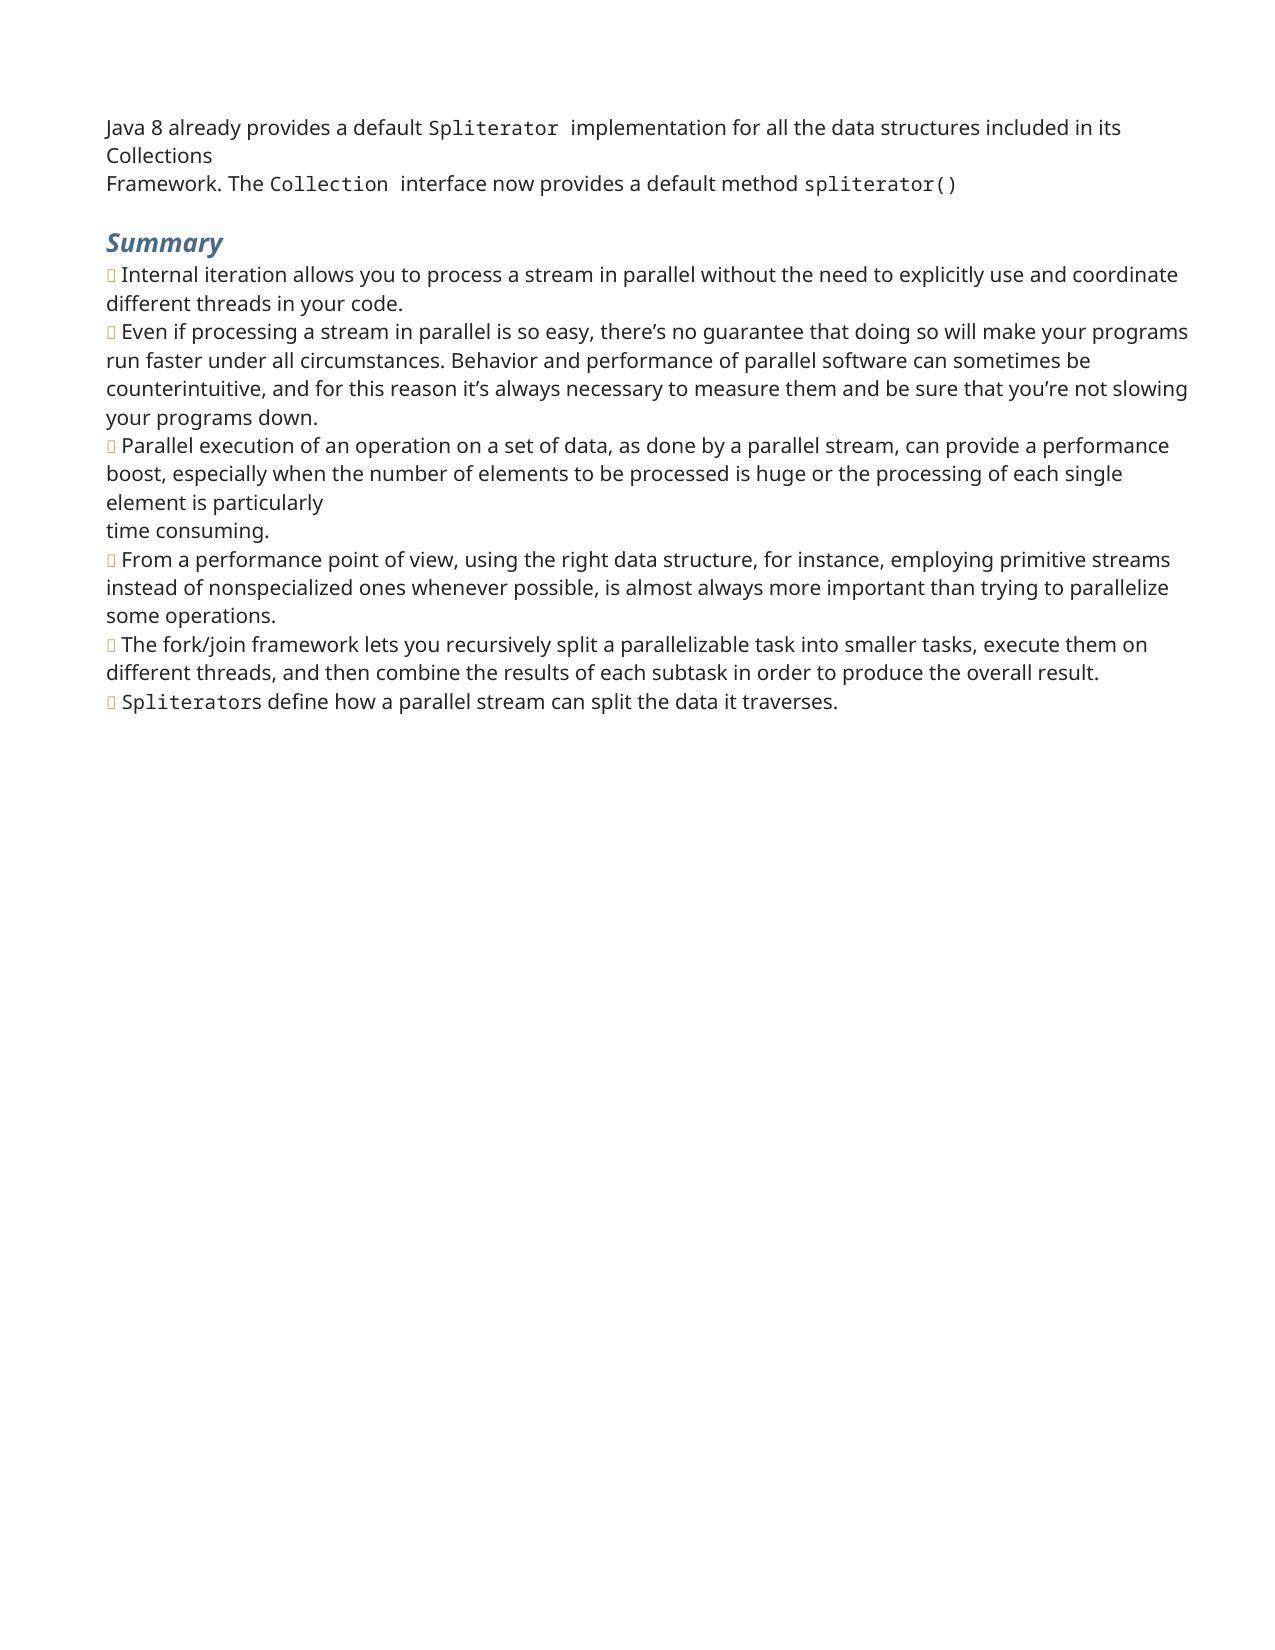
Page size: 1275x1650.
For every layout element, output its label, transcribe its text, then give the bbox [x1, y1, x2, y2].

text  Parallel execution of an operation on a set of data, as done by a parallel stream, can provide a performance boost, especially when the number of elements to be processed is huge or the processing of each single element is particularly [106, 431, 1190, 516]
text  Spliterators define how a parallel stream can split the data it traverses. [106, 687, 1190, 715]
text Summary [106, 225, 1190, 260]
text Java 8 already provides a default Spliterator implementation for all the data structures included in its Collections [106, 113, 1190, 169]
text  Even if processing a stream in parallel is so easy, there’s no guarantee that doing so will make your programs run faster under all circumstances. Behavior and performance of parallel software can sometimes be counterintuitive, and for this reason it’s always necessary to measure them and be sure that you’re not slowing your programs down. [106, 317, 1190, 431]
text  Internal iteration allows you to process a stream in parallel without the need to explicitly use and coordinate different threads in your code. [106, 260, 1190, 317]
text  From a performance point of view, using the right data structure, for instance, employing primitive streams instead of nonspecialized ones whenever possible, is almost always more important than trying to parallelize some operations. [106, 545, 1190, 630]
text Framework. The Collection interface now provides a default method spliterator() [106, 169, 1190, 198]
text time consuming. [106, 516, 1190, 545]
text  The fork/join framework lets you recursively split a parallelizable task into smaller tasks, execute them on different threads, and then combine the results of each subtask in order to produce the overall result. [106, 630, 1190, 687]
